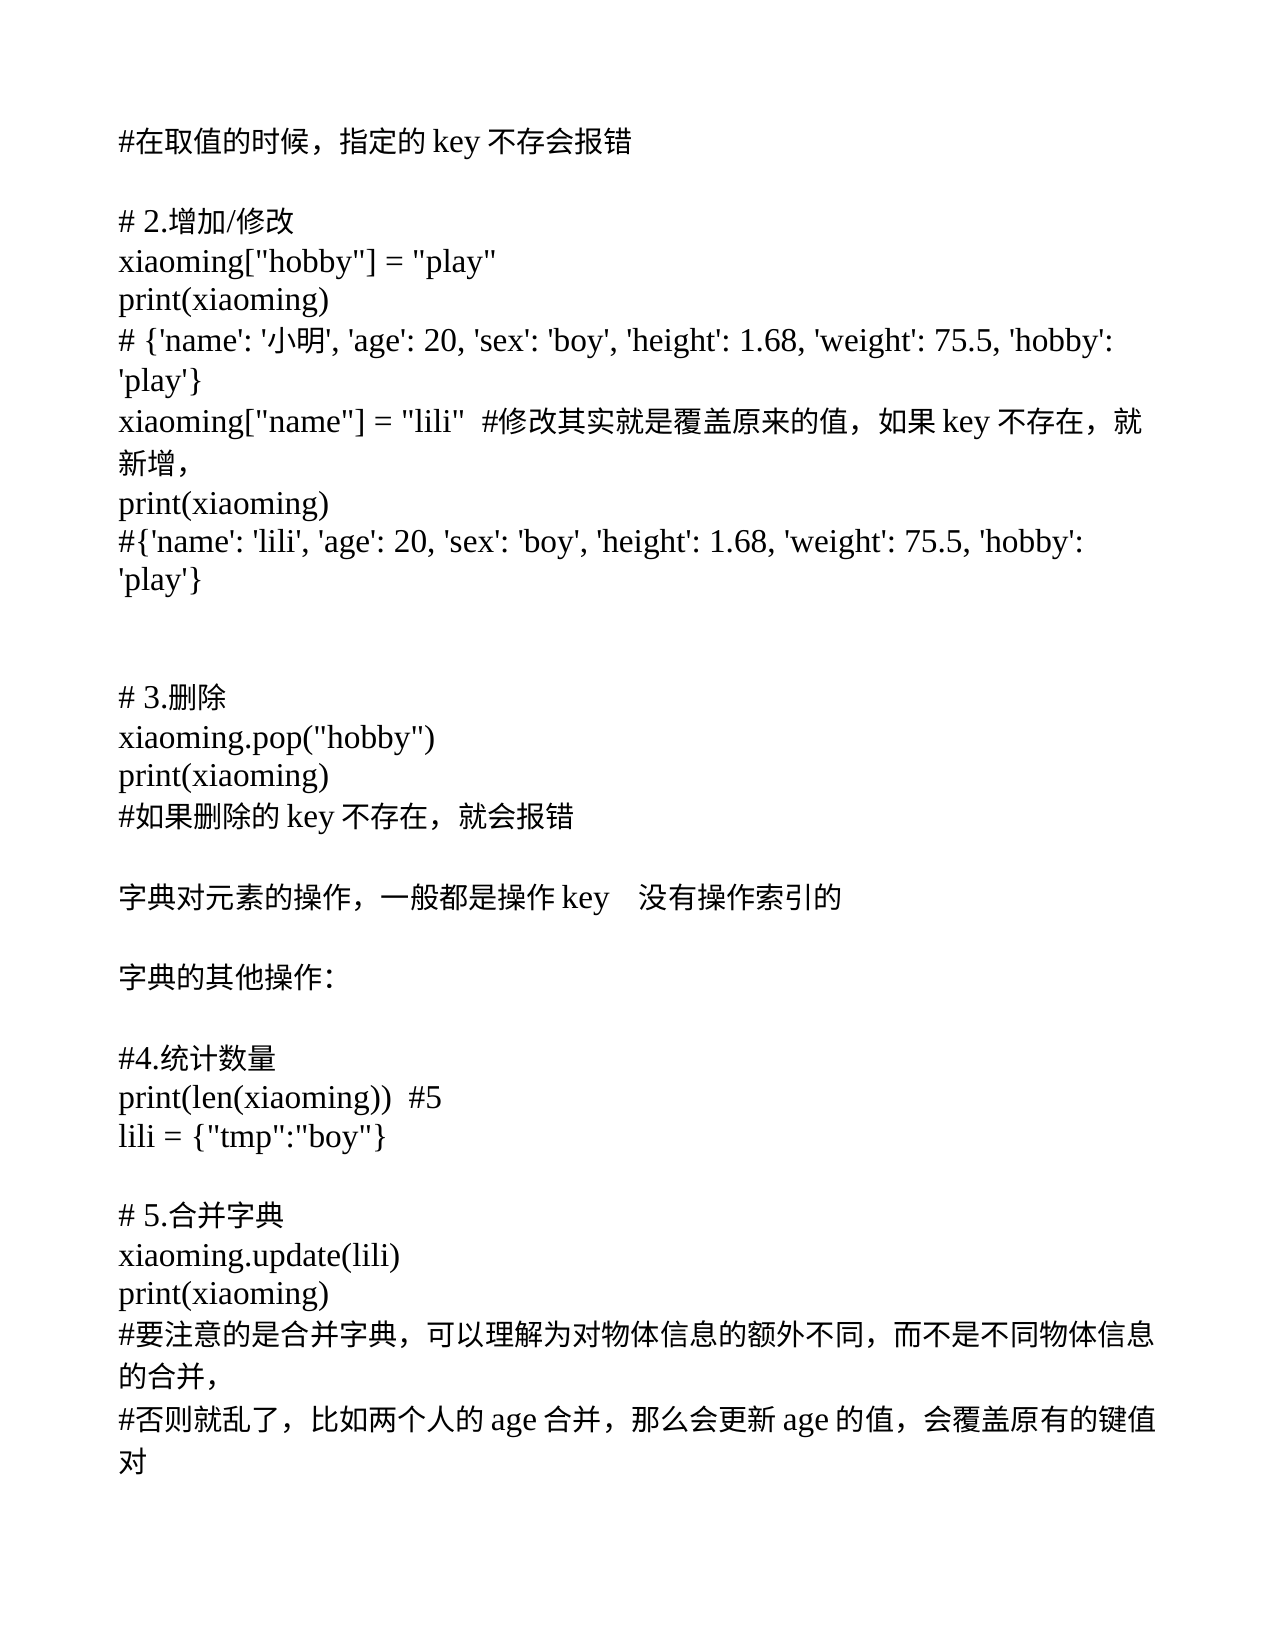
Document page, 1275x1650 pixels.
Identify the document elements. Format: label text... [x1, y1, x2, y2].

text #在取值的时候，指定的key不存会报错 [118, 118, 1157, 160]
text # 5.合并字典 [118, 1193, 1157, 1235]
text 字典的其他操作： [118, 955, 1157, 997]
text xiaoming.update(lili) [118, 1235, 1157, 1273]
text print(xiaoming) [118, 279, 1157, 318]
text lili = {"tmp":"boy"} [118, 1116, 1157, 1154]
text # 2.增加/修改 [118, 199, 1157, 241]
text #4.统计数量 [118, 1035, 1157, 1078]
text #如果删除的key不存在，就会报错 [118, 793, 1157, 836]
text xiaoming.pop("hobby") [118, 717, 1157, 755]
text 字典对元素的操作，一般都是操作key 没有操作索引的 [118, 874, 1157, 916]
text xiaoming["name"] = "lili" #修改其实就是覆盖原来的值，如果key不存在，就新增， [118, 398, 1157, 483]
text # 3.删除 [118, 674, 1157, 717]
text print(xiaoming) [118, 755, 1157, 793]
text print(len(xiaoming)) #5 [118, 1078, 1157, 1116]
text #要注意的是合并字典，可以理解为对物体信息的额外不同，而不是不同物体信息的合并， [118, 1312, 1157, 1396]
text #否则就乱了，比如两个人的age合并，那么会更新age的值，会覆盖原有的键值对 [118, 1396, 1157, 1481]
text xiaoming["hobby"] = "play" [118, 241, 1157, 279]
text # {'name': '小明', 'age': 20, 'sex': 'boy', 'height': 1.68, 'weight': 75.5, 'hobby': 'play'} [118, 318, 1157, 398]
text print(xiaoming) [118, 1273, 1157, 1312]
text #{'name': 'lili', 'age': 20, 'sex': 'boy', 'height': 1.68, 'weight': 75.5, 'hobby': 'play'} [118, 521, 1157, 598]
text print(xiaoming) [118, 483, 1157, 521]
